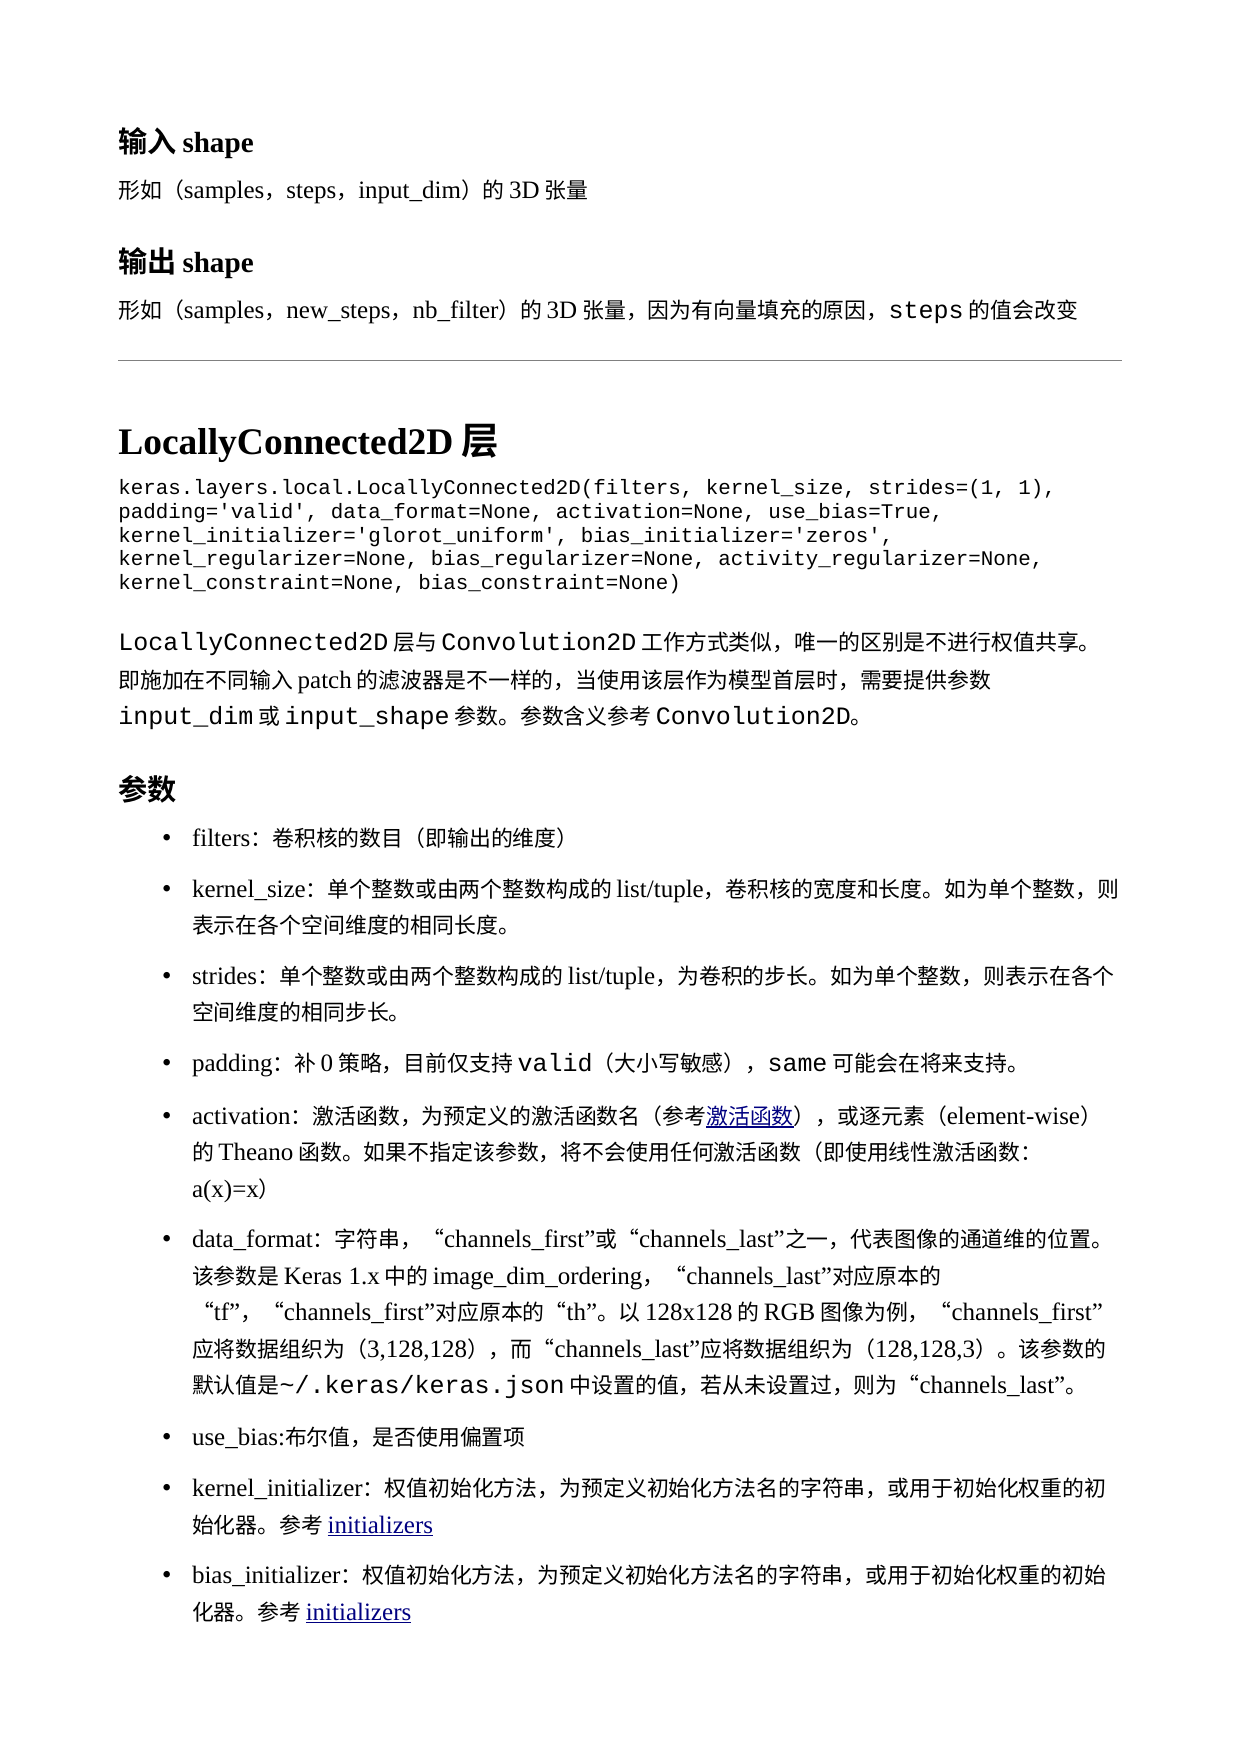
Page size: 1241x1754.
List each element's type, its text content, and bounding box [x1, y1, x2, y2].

list padding：补0策略，目前仅支持valid（大小写敏感），same可能会在将来支持。 [162, 1046, 1122, 1079]
list use_bias:布尔值，是否使用偏置项 [162, 1420, 1122, 1452]
subtitle LocallyConnected2D层 [118, 411, 1122, 465]
list strides：单个整数或由两个整数构成的list/tuple，为卷积的步长。如为单个整数，则表示在各个空间维度的相同步长。 [162, 959, 1122, 1027]
text LocallyConnected2D层与Convolution2D工作方式类似，唯一的区别是不进行权值共享。即施加在不同输入patch的滤波器是不一样的，当使用该层作为模型首层时，需要提供参数input_dim或input_shape参数。参数含义参考Convolution2D。 [118, 625, 1122, 732]
list kernel_size：单个整数或由两个整数构成的list/tuple，卷积核的宽度和长度。如为单个整数，则表示在各个空间维度的相同长度。 [162, 872, 1122, 940]
text 形如（samples，new_steps，nb_filter）的3D张量，因为有向量填充的原因，steps的值会改变 [118, 293, 1122, 326]
list kernel_initializer：权值初始化方法，为预定义初始化方法名的字符串，或用于初始化权重的初始化器。参考initializers [162, 1471, 1122, 1539]
list data_format：字符串，“channels_first”或“channels_last”之一，代表图像的通道维的位置。该参数是Keras 1.x中的image_dim_ordering，“channels_last”对应原本的“tf”，“channels_first”对应原本的“th”。以128x128的RGB图像为例，“channels_first”应将数据组织为（3,128,128），而“channels_last”应将数据组织为（128,128,3）。该参数的默认值是~/.keras/keras.json中设置的值，若从未设置过，则为“channels_last”。 [162, 1222, 1122, 1401]
list bias_initializer：权值初始化方法，为预定义初始化方法名的字符串，或用于初始化权重的初始化器。参考initializers [162, 1558, 1122, 1627]
list filters：卷积核的数目（即输出的维度） [162, 821, 1122, 852]
list activation：激活函数，为预定义的激活函数名（参考激活函数），或逐元素（element-wise）的Theano函数。如果不指定该参数，将不会使用任何激活函数（即使用线性激活函数：a(x)=x） [162, 1099, 1122, 1203]
subtitle 参数 [118, 766, 1122, 808]
subtitle 输入shape [118, 118, 1122, 160]
text keras.layers.local.LocallyConnected2D(filters, kernel_size, strides=(1, 1), padding='valid', data_format=None, activation=None, use_bias=True, kernel_initializer='glorot_uniform', bias_initializer='zeros', kernel_regularizer=None, bias_regularizer=None, activity_regularizer=None, kernel_constraint=None, bias_constraint=None) [118, 477, 1122, 596]
text 形如（samples，steps，input_dim）的3D张量 [118, 173, 1122, 204]
subtitle 输出shape [118, 238, 1122, 281]
